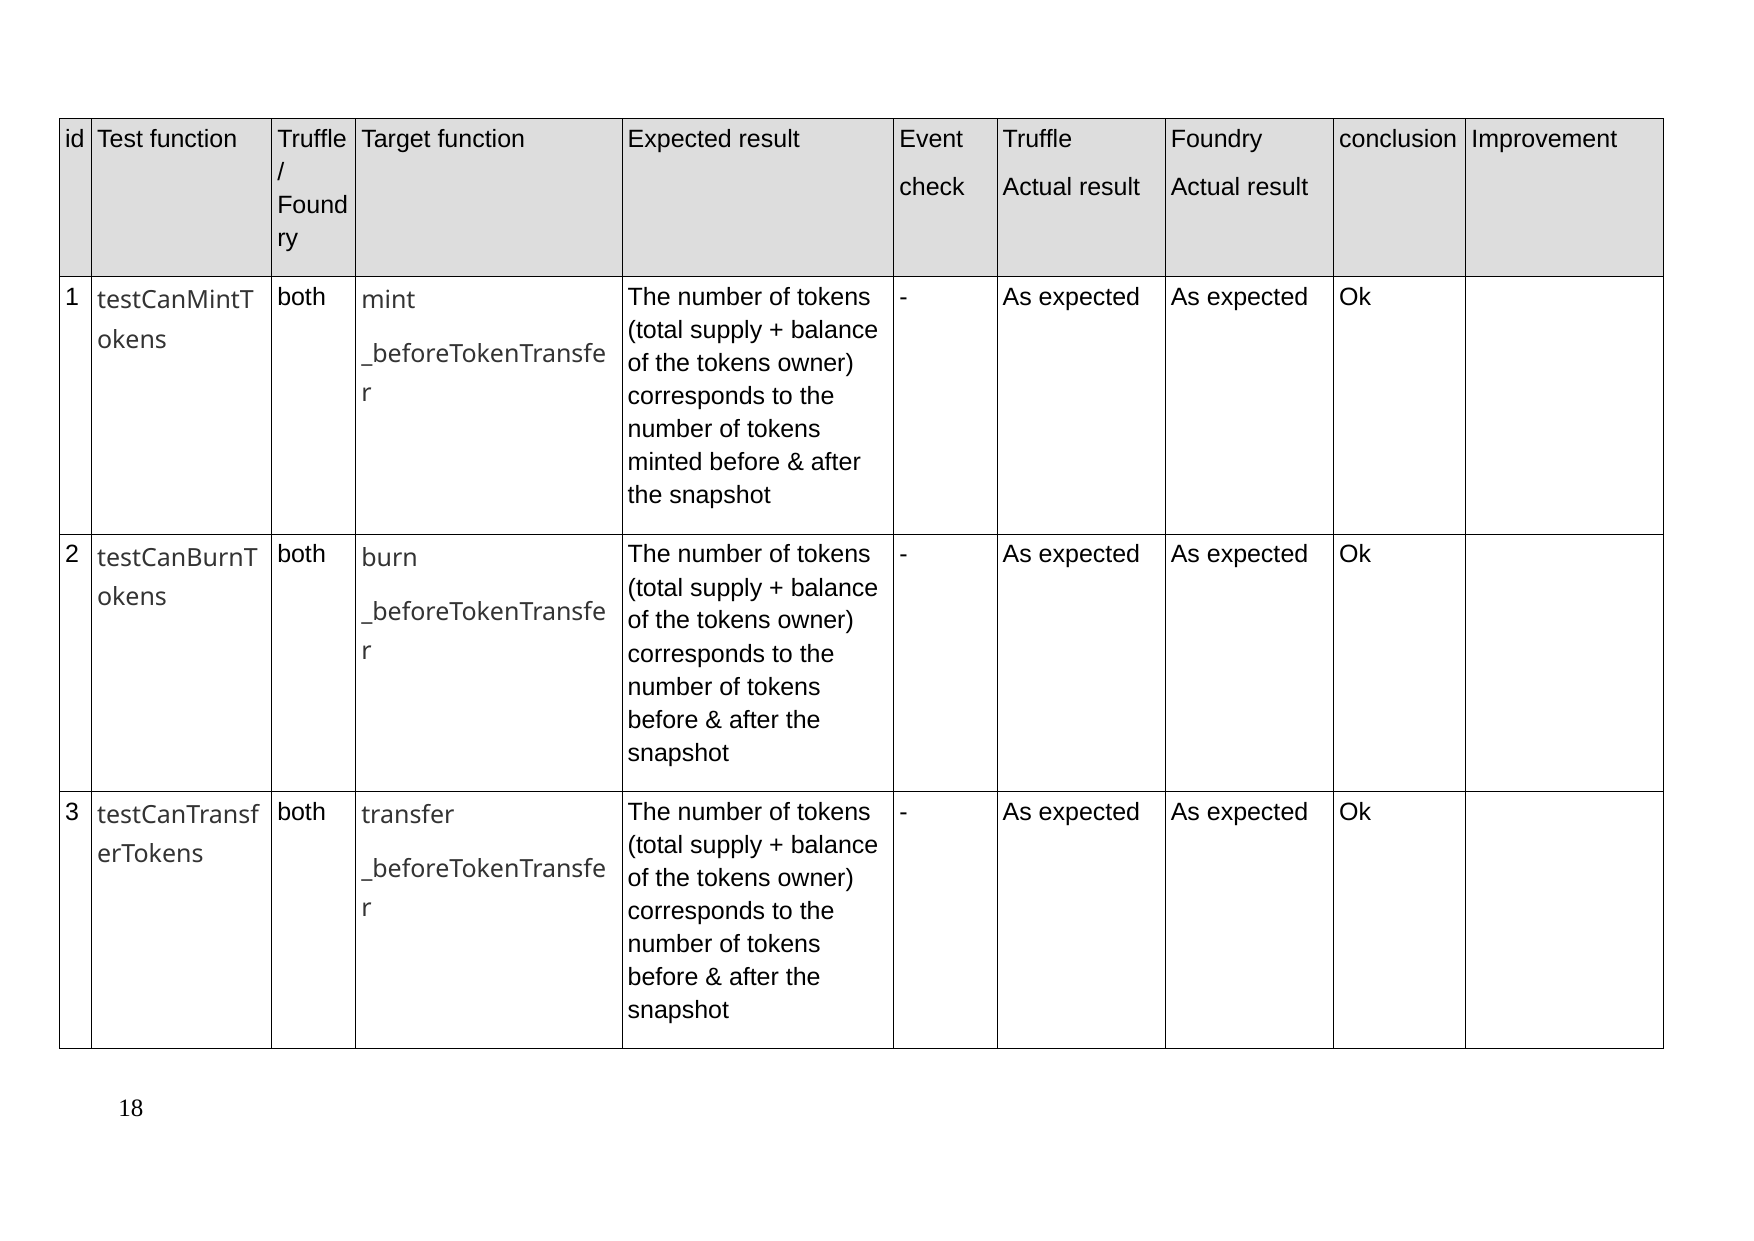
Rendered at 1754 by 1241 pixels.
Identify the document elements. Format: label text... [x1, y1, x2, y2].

table_header Improvement [1466, 119, 1663, 276]
table_cell testCanBurnTokens [92, 535, 271, 791]
table_cell testCanTransferTokens [92, 792, 271, 1048]
table_header Expected result [623, 119, 893, 276]
table_cell As expected [998, 277, 1165, 534]
table_cell 1 [60, 277, 91, 534]
table_header conclusion [1334, 119, 1465, 276]
table_cell - [894, 535, 997, 791]
table_cell The number of tokens (total supply + balance of the tokens owner) corresponds to the number of tokens minted before & after the snapshot [623, 277, 893, 534]
table_cell As expected [1166, 277, 1333, 534]
table_cell [1466, 277, 1663, 534]
table_cell 2 [60, 535, 91, 791]
table_header Foundry Actual result [1166, 119, 1333, 276]
table_header Test function [92, 119, 271, 276]
table_cell Ok [1334, 277, 1465, 534]
table_header Event check [894, 119, 997, 276]
table_cell mint _beforeTokenTransfer [356, 277, 622, 534]
table_cell As expected [998, 535, 1165, 791]
table_cell The number of tokens (total supply + balance of the tokens owner) corresponds to the number of tokens before & after the snapshot [623, 535, 893, 791]
table_cell - [894, 277, 997, 534]
table_cell Ok [1334, 792, 1465, 1048]
table_cell [1466, 535, 1663, 791]
table_header Truffle / Foundry [272, 119, 355, 276]
table_cell both [272, 535, 355, 791]
table_cell As expected [998, 792, 1165, 1048]
table_header id [60, 119, 91, 276]
table_cell [1466, 792, 1663, 1048]
table_cell Ok [1334, 535, 1465, 791]
table_cell As expected [1166, 535, 1333, 791]
table_cell 3 [60, 792, 91, 1048]
table_cell both [272, 792, 355, 1048]
table_cell both [272, 277, 355, 534]
table_cell burn _beforeTokenTransfer [356, 535, 622, 791]
table_cell transfer _beforeTokenTransfer [356, 792, 622, 1048]
table_cell testCanMintTokens [92, 277, 271, 534]
table_header Target function [356, 119, 622, 276]
table_cell - [894, 792, 997, 1048]
table_cell The number of tokens (total supply + balance of the tokens owner) corresponds to the number of tokens before & after the snapshot [623, 792, 893, 1048]
table_header Truffle Actual result [998, 119, 1165, 276]
table_cell As expected [1166, 792, 1333, 1048]
